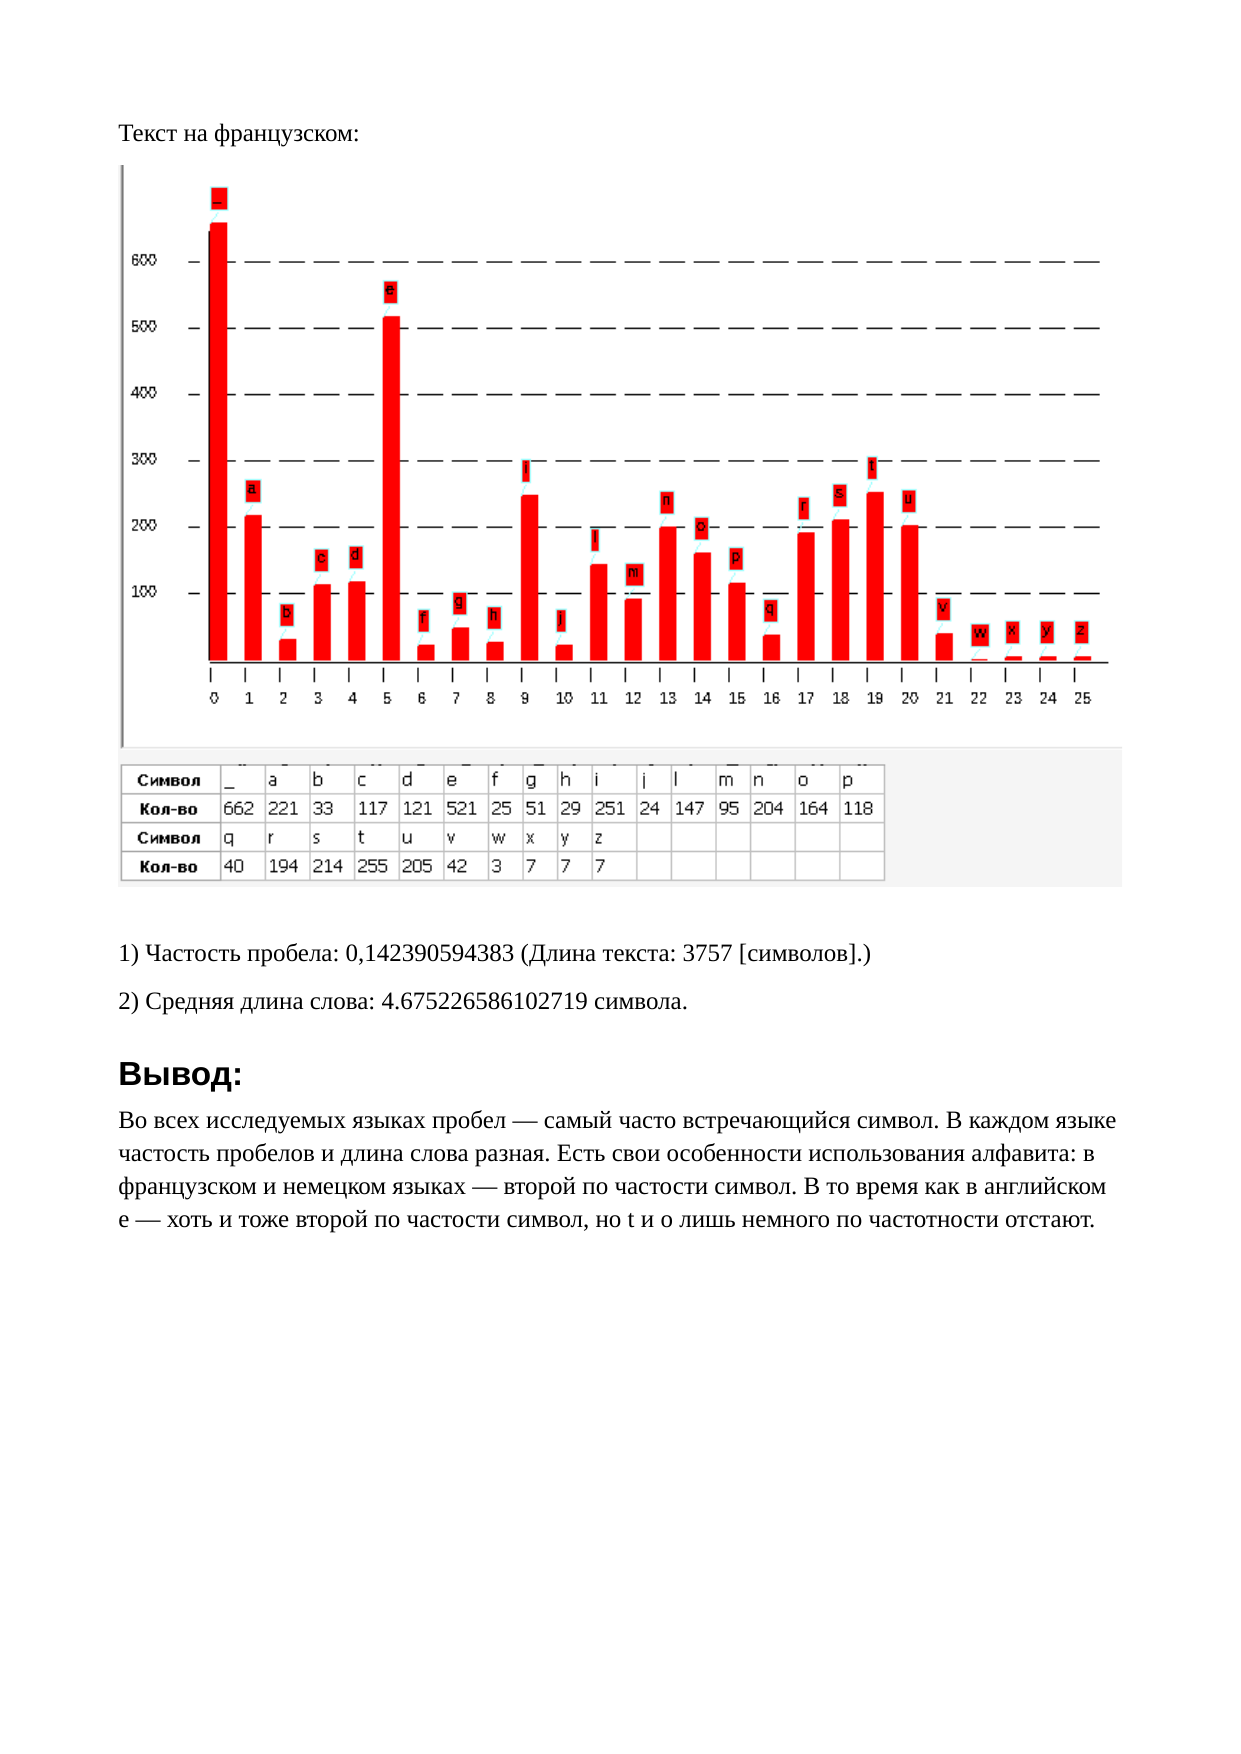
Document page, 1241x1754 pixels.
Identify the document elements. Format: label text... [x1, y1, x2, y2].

picture [118, 165, 1123, 887]
text Во всех исследуемых языках пробел — самый часто встречающийся символ. В каждом языке частость пробелов и длина слова разная. Есть свои особенности использования алфавита: в французском и немецком языках — второй по частости символ. В то время как в английском е — хоть и тоже второй по частости символ, но t и o лишь немного по частотности отстают. [118, 1105, 1122, 1233]
text Текст на французском: [118, 118, 1122, 147]
subtitle Вывод: [118, 1054, 1122, 1093]
text 1) Частость пробела: 0,142390594383 (Длина текста: 3757 [символов].) [118, 938, 1122, 967]
text 2) Средняя длина слова: 4.675226586102719 символа. [118, 986, 1122, 1014]
